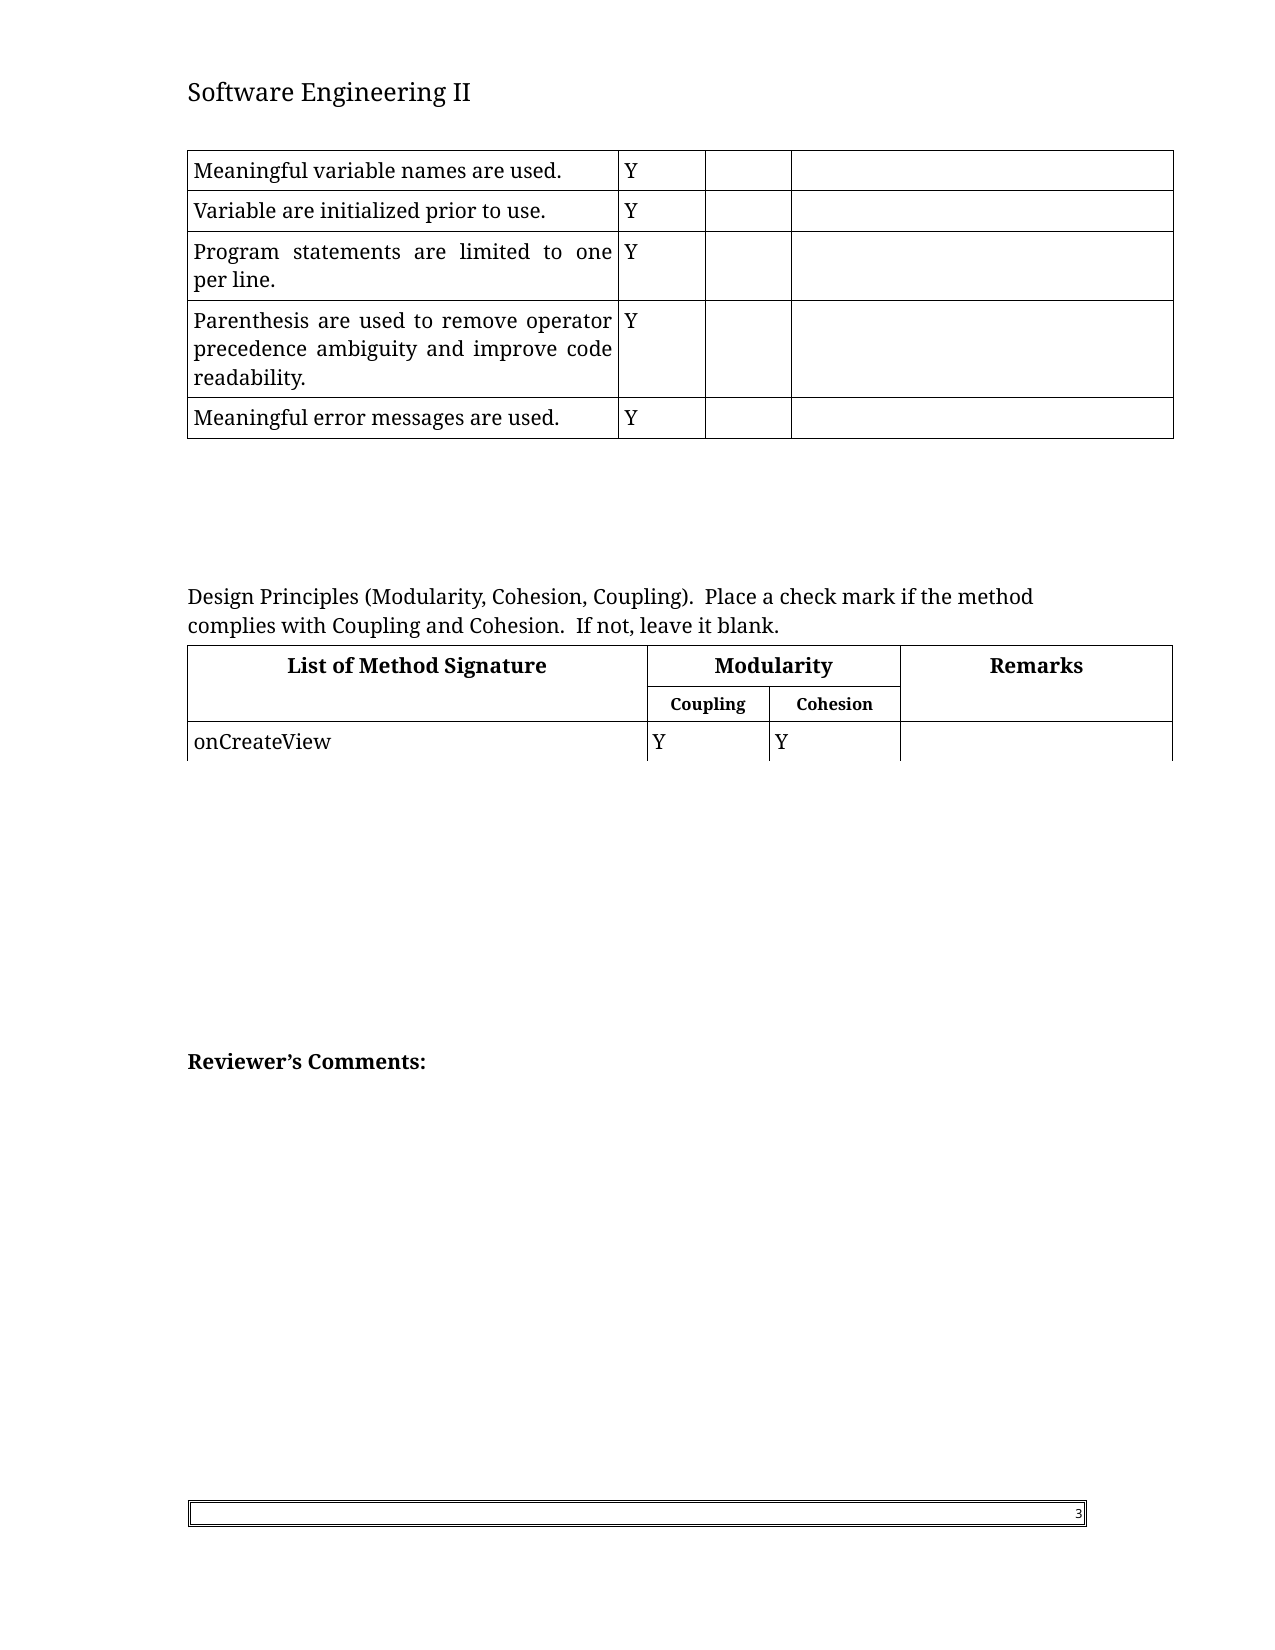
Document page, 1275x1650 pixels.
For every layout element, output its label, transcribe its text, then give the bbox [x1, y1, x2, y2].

table_cell Cohesion [770, 687, 900, 721]
table_cell Coupling [648, 687, 769, 721]
table_header List of Method Signature [188, 646, 647, 721]
table_cell Variable are initialized prior to use. [188, 191, 618, 231]
table_cell Meaningful variable names are used. [188, 151, 618, 190]
table_cell Y [619, 232, 705, 300]
table_cell Y [648, 722, 769, 761]
table_cell [706, 232, 791, 300]
table_cell Y [619, 398, 705, 437]
table_cell Y [619, 301, 705, 397]
subtitle Reviewer’s Comments: [187, 1047, 1087, 1104]
table_cell [792, 151, 1173, 190]
subtitle Design Principles (Modularity, Cohesion, Coupling). Place a check mark if the method complies with Coupling and Cohesion. If not, leave it blank. [187, 582, 1087, 639]
table_cell [706, 151, 791, 190]
table_header Remarks [901, 646, 1172, 721]
table_cell Y [619, 151, 705, 190]
table_header Modularity [648, 646, 900, 686]
table_cell [792, 398, 1173, 437]
table_cell onCreateView [188, 722, 647, 761]
table_cell [901, 722, 1172, 761]
table_cell Parenthesis are used to remove operator precedence ambiguity and improve code readability. [188, 301, 618, 397]
table_cell Program statements are limited to one per line. [188, 232, 618, 300]
table_cell [706, 191, 791, 231]
table_cell [792, 191, 1173, 231]
table_cell Y [770, 722, 900, 761]
table_cell [706, 398, 791, 437]
table_cell [792, 232, 1173, 300]
table_cell Meaningful error messages are used. [188, 398, 618, 437]
table_cell [792, 301, 1173, 397]
table_cell Y [619, 191, 705, 231]
table_cell [706, 301, 791, 397]
